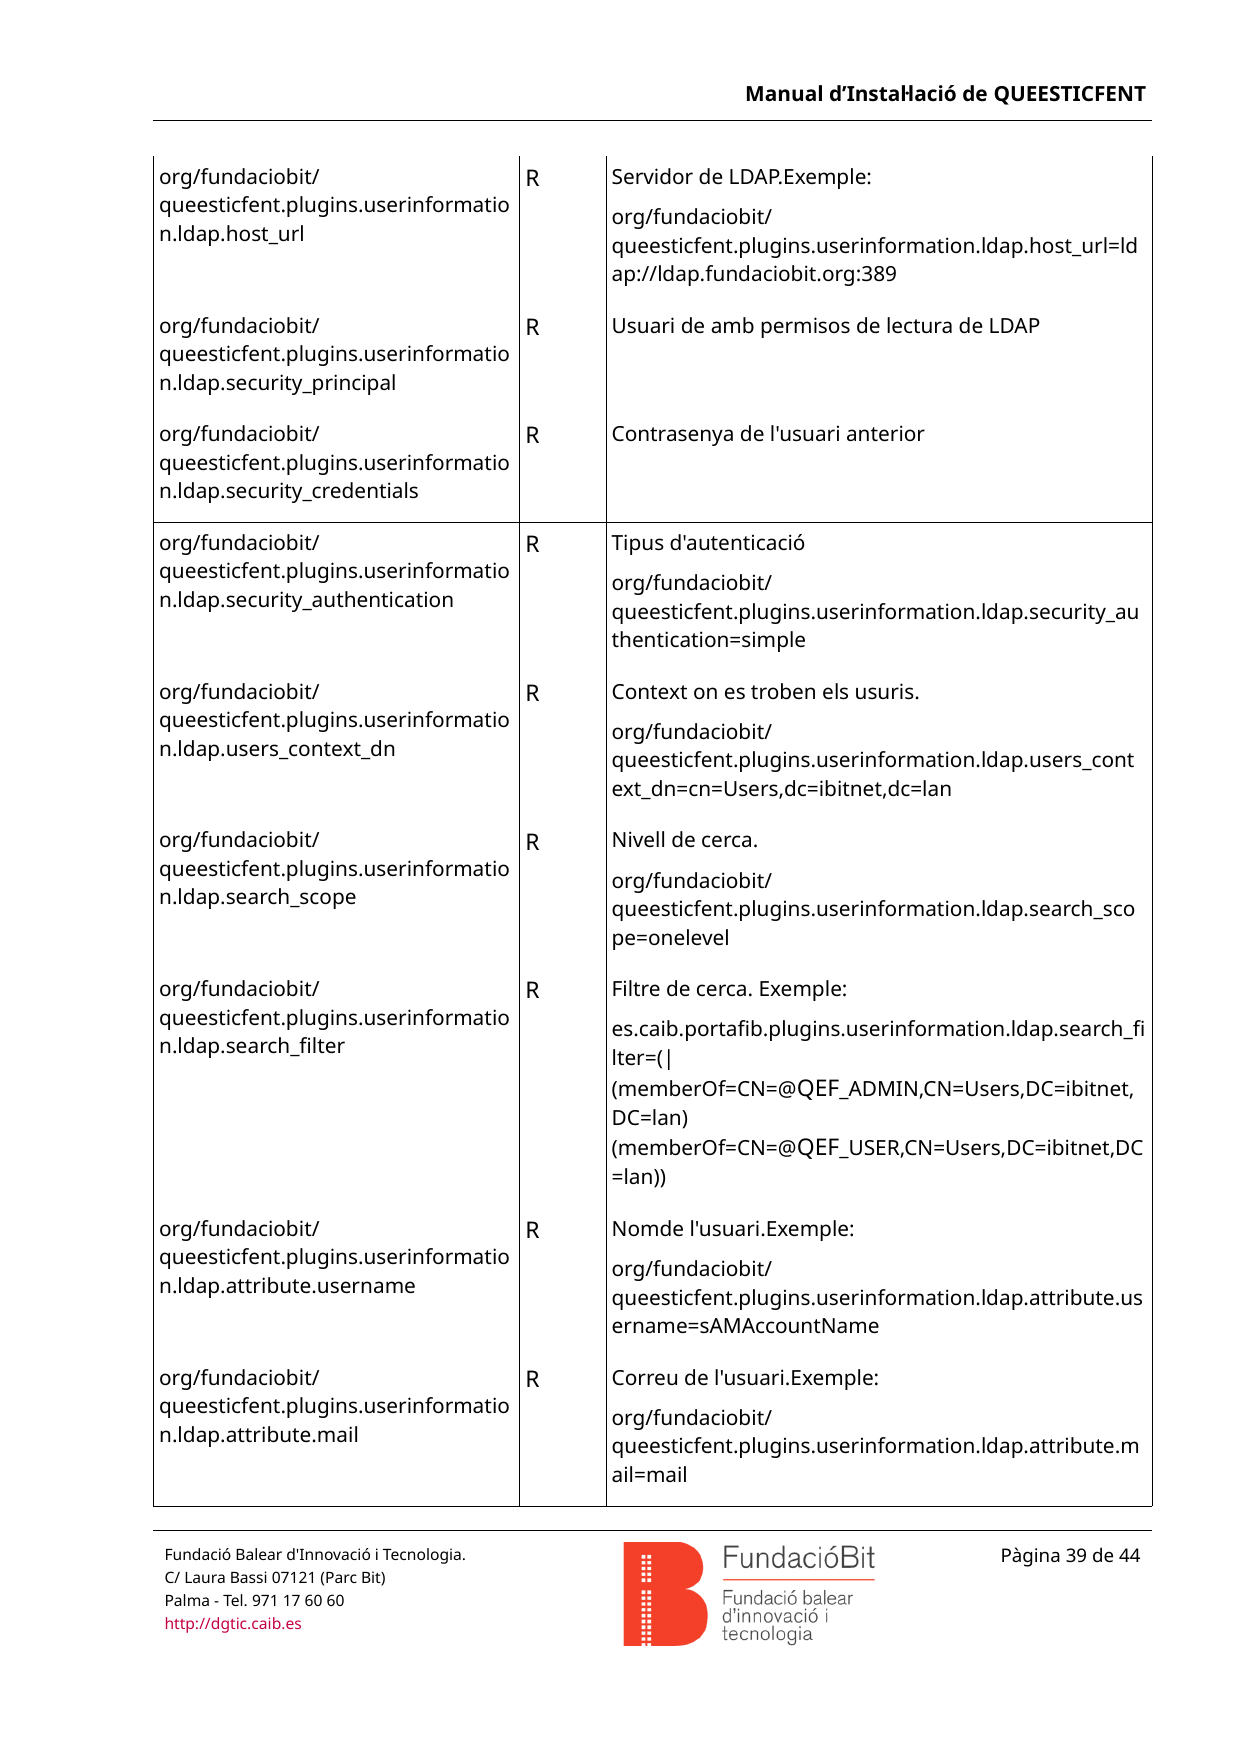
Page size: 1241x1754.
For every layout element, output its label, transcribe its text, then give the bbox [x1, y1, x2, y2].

table_cell R [520, 671, 606, 820]
table_cell org/fundaciobit/queesticfent.plugins.userinformation.ldap.users_context_dn [154, 671, 519, 820]
table_cell org/fundaciobit/queesticfent.plugins.userinformation.ldap.attribute.username [154, 1208, 519, 1357]
table_cell org/fundaciobit/queesticfent.plugins.userinformation.ldap.security_authentication [154, 523, 519, 671]
table_cell Nomde l'usuari.Exemple: org/fundaciobit/queesticfent.plugins.userinformation.ldap.attribute.username=sAMAccountName [607, 1208, 1152, 1357]
table_cell Filtre de cerca. Exemple: es.caib.portafib.plugins.userinformation.ldap.search_filter=(|(memberOf=CN=@QEF_ADMIN,CN=Users,DC=ibitnet,DC=lan)(memberOf=CN=@QEF_USER,CN=Users,DC=ibitnet,DC=lan)) [607, 969, 1152, 1208]
table_cell org/fundaciobit/queesticfent.plugins.userinformation.ldap.security_credentials [154, 414, 519, 522]
table_cell Correu de l'usuari.Exemple: org/fundaciobit/queesticfent.plugins.userinformation.ldap.attribute.mail=mail [607, 1357, 1152, 1506]
picture [623, 1542, 875, 1646]
table_cell R [520, 1357, 606, 1506]
table_cell R [520, 969, 606, 1208]
table_cell R [520, 414, 606, 522]
table_cell org/fundaciobit/queesticfent.plugins.userinformation.ldap.security_principal [154, 305, 519, 414]
table_cell Context on es troben els usuris. org/fundaciobit/queesticfent.plugins.userinformation.ldap.users_context_dn=cn=Users,dc=ibitnet,dc=lan [607, 671, 1152, 820]
table_cell org/fundaciobit/queesticfent.plugins.userinformation.ldap.attribute.mail [154, 1357, 519, 1506]
table_cell Servidor de LDAP.Exemple: org/fundaciobit/queesticfent.plugins.userinformation.ldap.host_url=ldap://ldap.fundaciobit.org:389 [607, 156, 1152, 305]
table_cell R [520, 156, 606, 305]
table_cell R [520, 305, 606, 414]
table_cell org/fundaciobit/queesticfent.plugins.userinformation.ldap.search_filter [154, 969, 519, 1208]
table_cell org/fundaciobit/queesticfent.plugins.userinformation.ldap.search_scope [154, 820, 519, 969]
table_cell Nivell de cerca. org/fundaciobit/queesticfent.plugins.userinformation.ldap.search_scope=onelevel [607, 820, 1152, 969]
table_cell org/fundaciobit/queesticfent.plugins.userinformation.ldap.host_url [154, 156, 519, 305]
table_cell Usuari de amb permisos de lectura de LDAP [607, 305, 1152, 414]
table_cell Contrasenya de l'usuari anterior [607, 414, 1152, 522]
table_cell R [520, 1208, 606, 1357]
table_cell Tipus d'autenticació org/fundaciobit/queesticfent.plugins.userinformation.ldap.security_authentication=simple [607, 523, 1152, 671]
table_cell R [520, 820, 606, 969]
table_cell R [520, 523, 606, 671]
